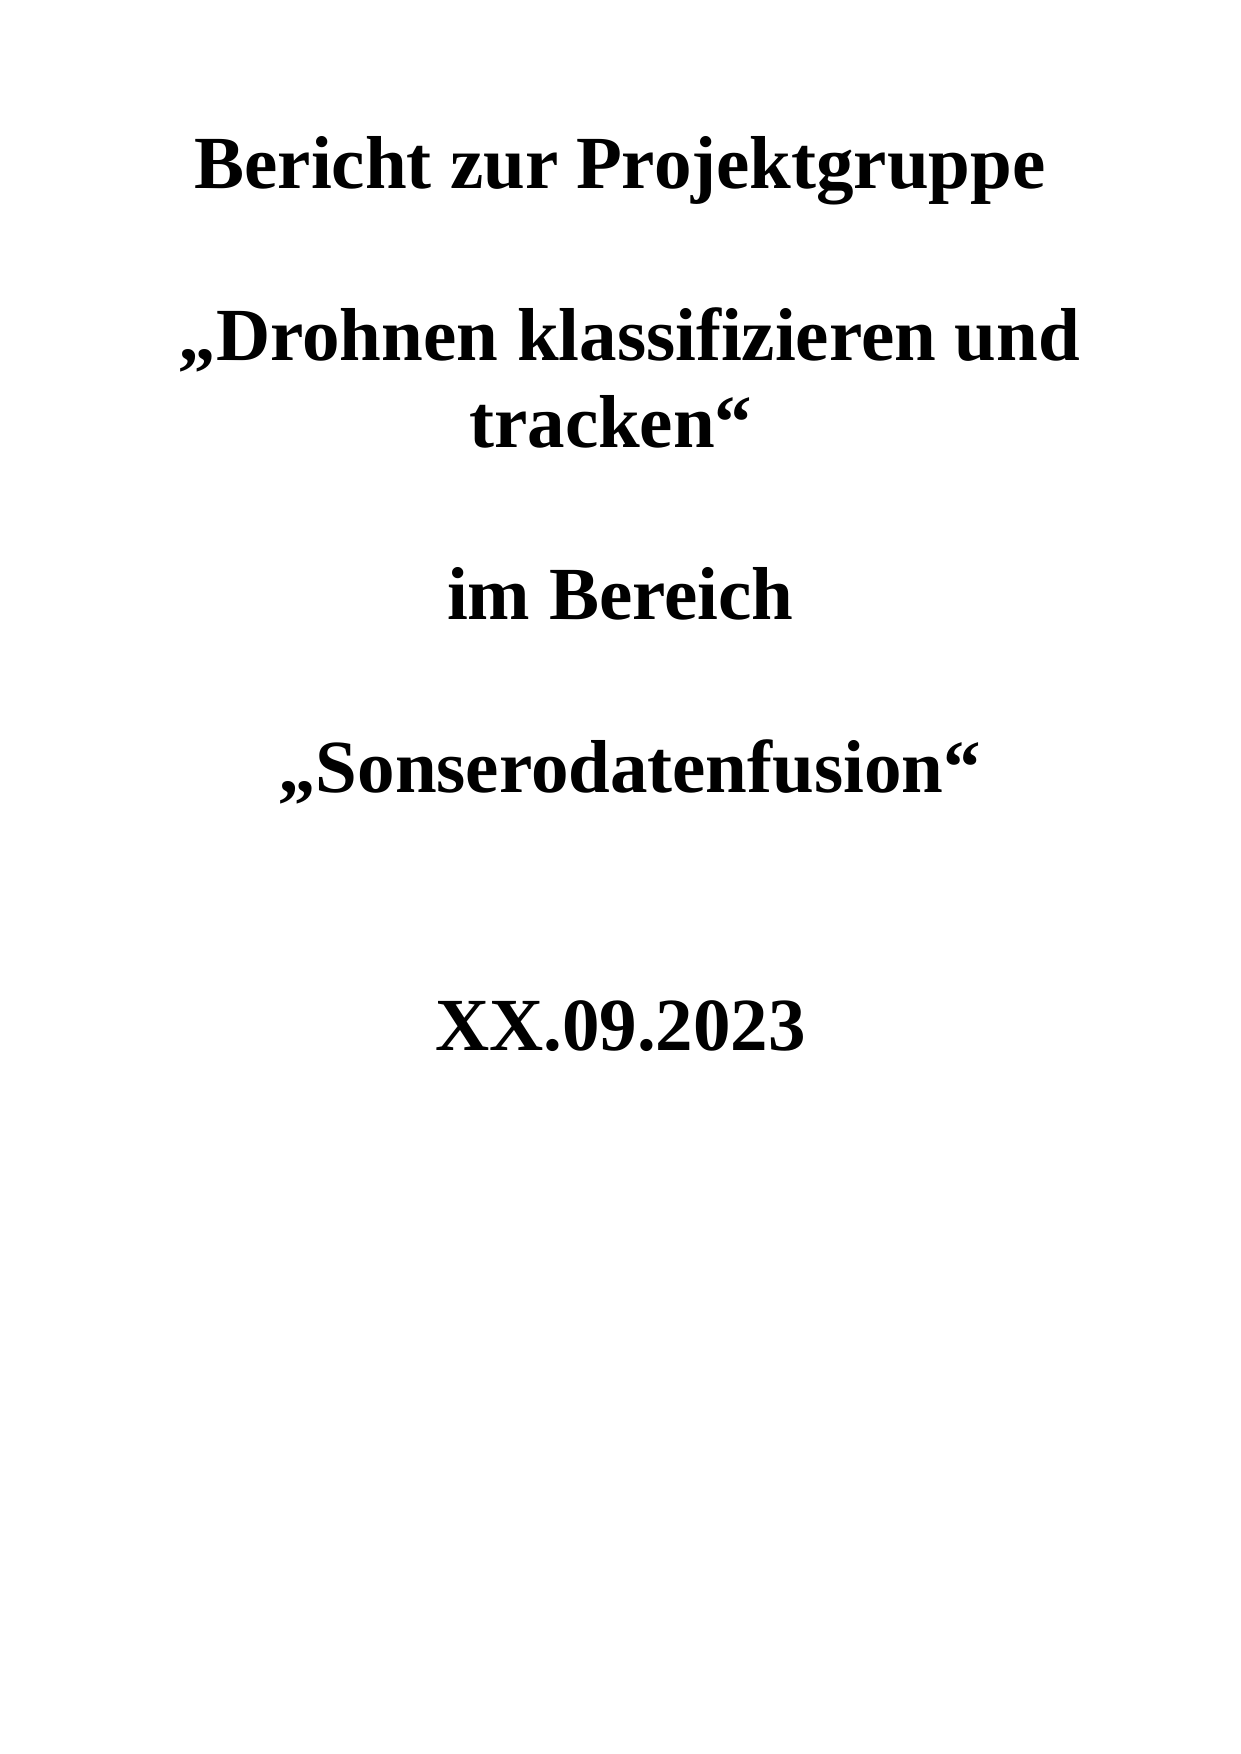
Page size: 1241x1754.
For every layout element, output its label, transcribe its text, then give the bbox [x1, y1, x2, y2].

text XX.09.2023 [118, 981, 1122, 1067]
text „Drohnen klassifizieren und tracken“ [118, 291, 1122, 463]
text Bericht zur Projektgruppe [118, 118, 1122, 204]
text im Bereich [118, 549, 1122, 636]
text „Sonserodatenfusion“ [118, 722, 1122, 808]
